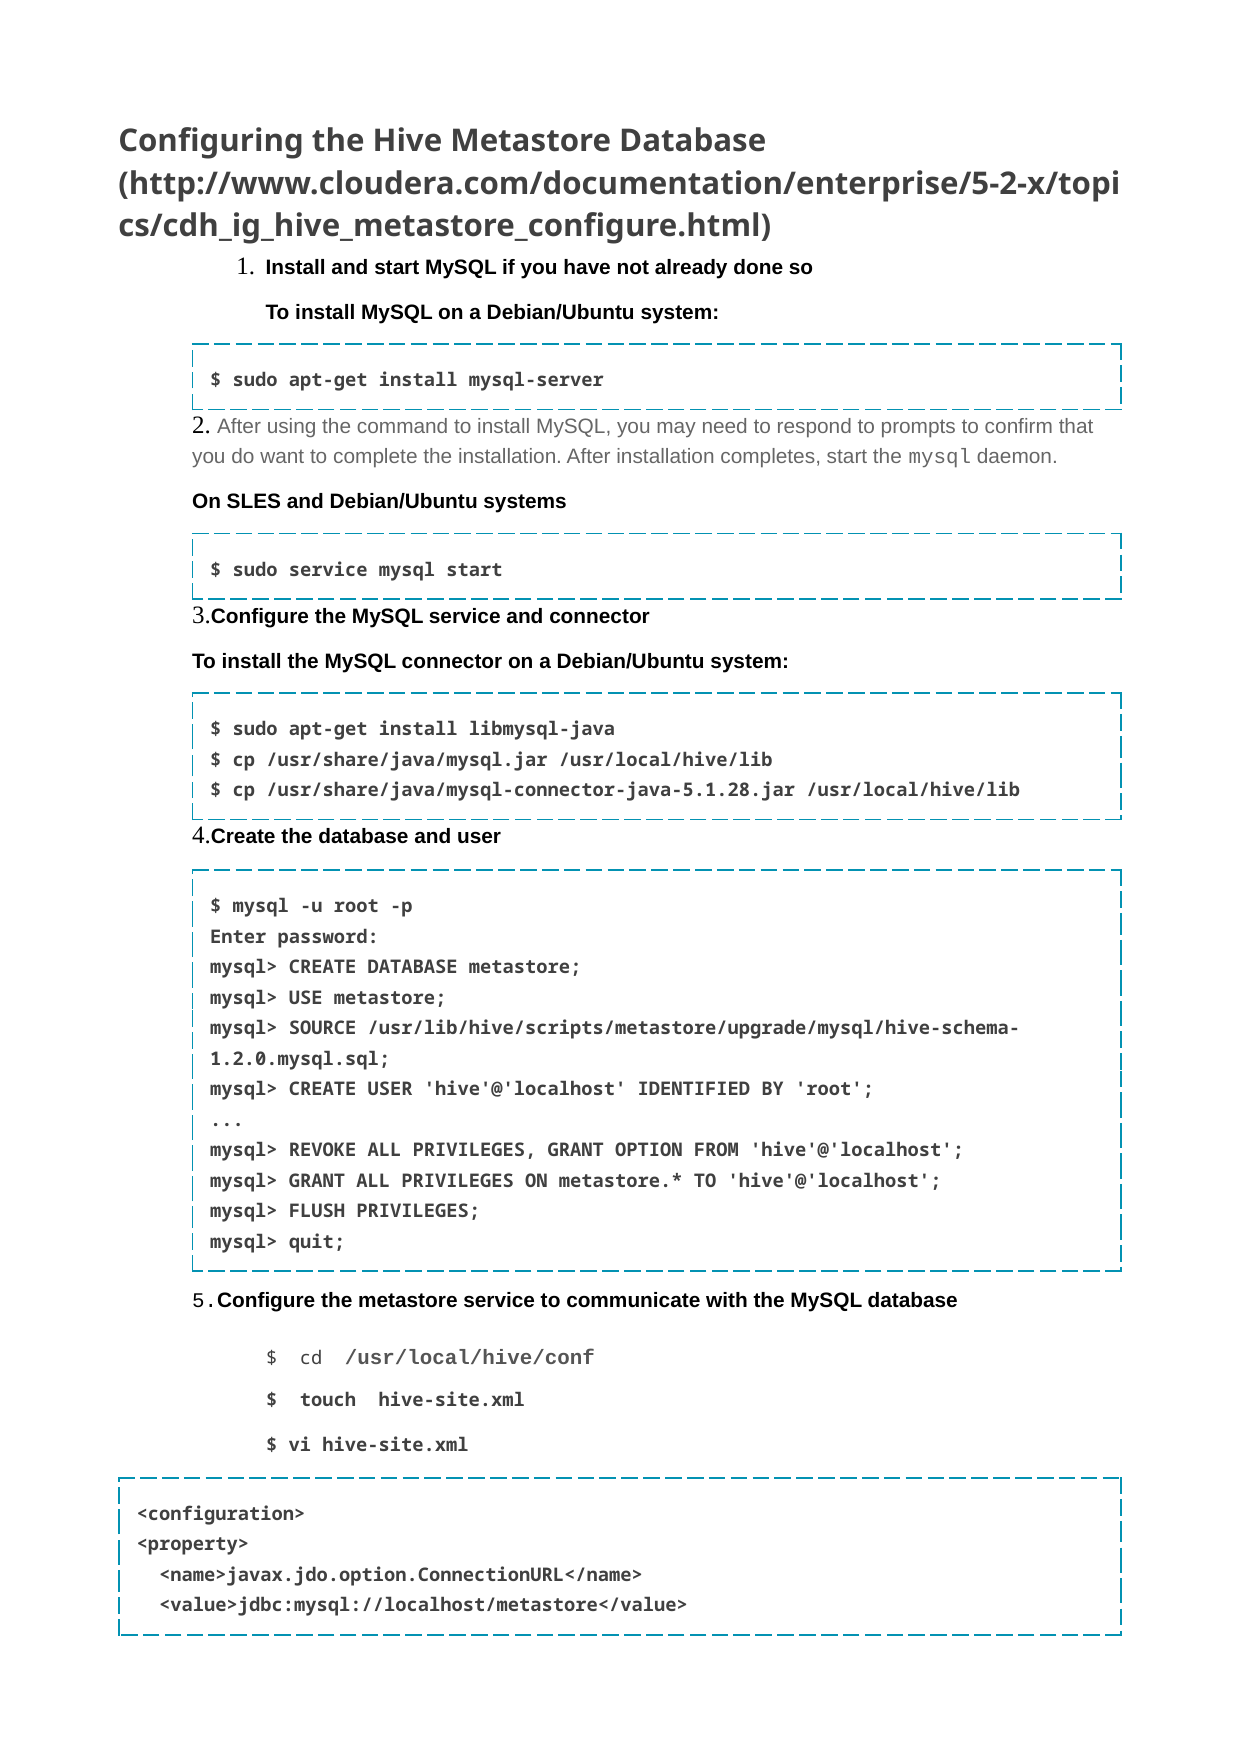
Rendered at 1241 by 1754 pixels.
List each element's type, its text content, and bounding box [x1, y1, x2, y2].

text Enter password: [192, 900, 1122, 930]
text $ touch hive-site.xml [192, 1387, 1122, 1412]
text <configuration> [118, 1477, 1122, 1507]
text $ sudo service mysql start [192, 533, 1122, 600]
text mysql> quit; [192, 1205, 1122, 1272]
text mysql> CREATE USER 'hive'@'localhost' IDENTIFIED BY 'root'; [192, 1052, 1122, 1083]
text mysql> FLUSH PRIVILEGES; [192, 1174, 1122, 1205]
text mysql> CREATE DATABASE metastore; [192, 930, 1122, 961]
subtitle $ cd /usr/local/hive/conf [192, 1344, 1122, 1371]
text mysql> REVOKE ALL PRIVILEGES, GRANT OPTION FROM 'hive'@'localhost'; [192, 1113, 1122, 1144]
text $ mysql -u root -p [192, 869, 1122, 900]
text 2. After using the command to install MySQL, you may need to respond to prompts to confirm that you do want to complete the installation. After installation completes, start the mysql daemon. [192, 410, 1122, 470]
text $ cp /usr/share/java/mysql.jar /usr/local/hive/lib [192, 723, 1122, 753]
list Create the database and user [118, 820, 1122, 849]
text mysql> SOURCE /usr/lib/hive/scripts/metastore/upgrade/mysql/hive-schema-1.2.0.mysql.sql; [192, 991, 1122, 1052]
text <name>javax.jdo.option.ConnectionURL</name> [118, 1538, 1122, 1568]
text mysql> USE metastore; [192, 961, 1122, 991]
text To install MySQL on a Debian/Ubuntu system: [265, 300, 1122, 324]
text $ vi hive-site.xml [192, 1432, 1122, 1457]
subtitle Configuring the Hive Metastore Database (http://www.cloudera.com/documentation/enterprise/5-2-x/topics/cdh_ig_hive_metastore_configure.html) [118, 118, 1122, 246]
text <property> [118, 1507, 1122, 1538]
list Configure the metastore service to communicate with the MySQL database [118, 1287, 1122, 1313]
text mysql> GRANT ALL PRIVILEGES ON metastore.* TO 'hive'@'localhost'; [192, 1144, 1122, 1174]
list Install and start MySQL if you have not already done so [236, 251, 1122, 280]
list Configure the MySQL service and connector [118, 600, 1122, 628]
text On SLES and Debian/Ubuntu systems [192, 489, 1122, 513]
text ... [192, 1083, 1122, 1113]
text $ sudo apt-get install libmysql-java [192, 692, 1122, 723]
text $ cp /usr/share/java/mysql-connector-java-5.1.28.jar /usr/local/hive/lib [192, 753, 1122, 820]
text To install the MySQL connector on a Debian/Ubuntu system: [192, 649, 1122, 673]
text $ sudo apt-get install mysql-server [192, 343, 1122, 410]
text <value>jdbc:mysql://localhost/metastore</value> [118, 1568, 1122, 1636]
